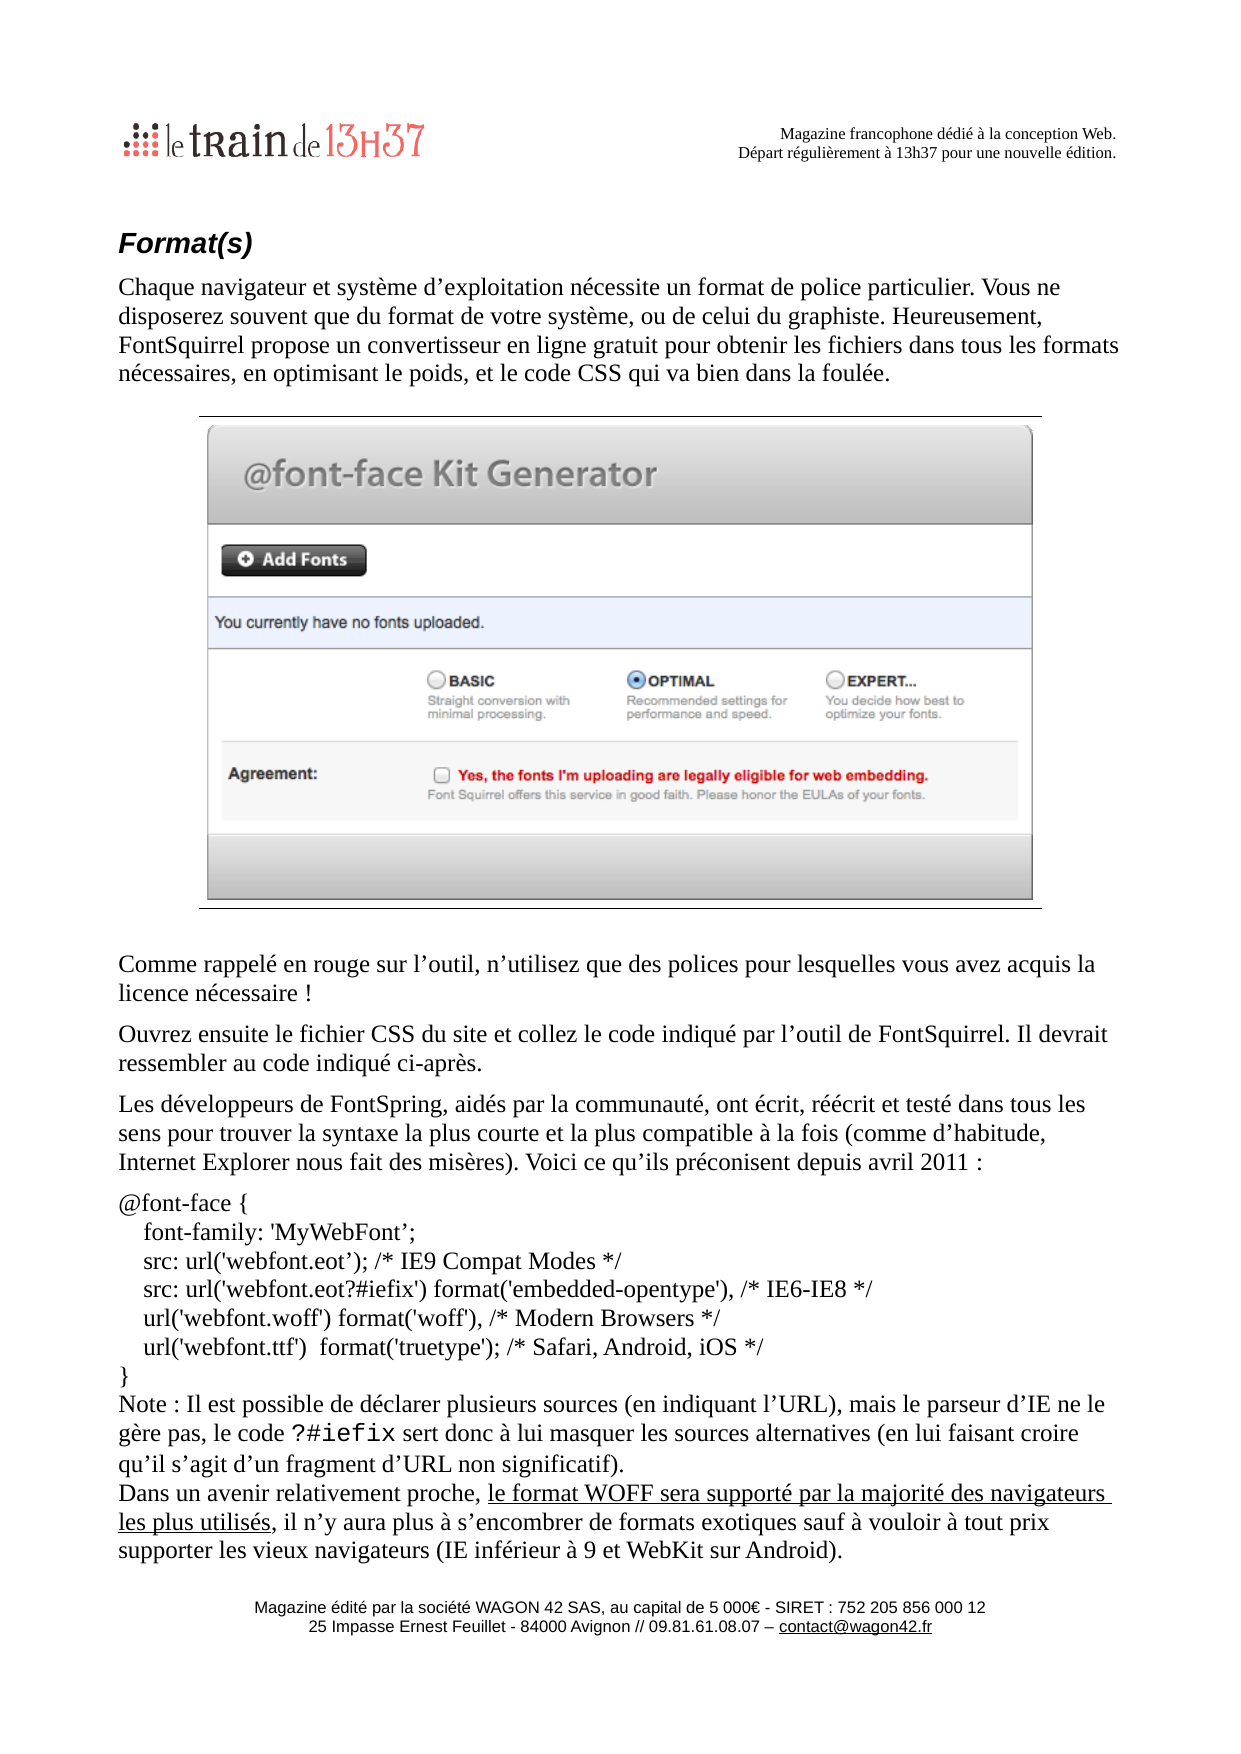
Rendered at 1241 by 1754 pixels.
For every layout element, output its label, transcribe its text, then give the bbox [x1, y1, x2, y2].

text url('webfont.woff') format('woff'), /* Modern Browsers */ [118, 1303, 1122, 1332]
text Chaque navigateur et système d’exploitation nécessite un format de police particulier. Vous ne disposerez souvent que du format de votre système, ou de celui du graphiste. Heureusement, FontSquirrel propose un convertisseur en ligne gratuit pour obtenir les fichiers dans tous les formats nécessaires, en optimisant le poids, et le code CSS qui va bien dans la foulée. [118, 272, 1122, 387]
text } [118, 1361, 1122, 1389]
text Les développeurs de FontSpring, aidés par la communauté, ont écrit, réécrit et testé dans tous les sens pour trouver la syntaxe la plus courte et la plus compatible à la fois (comme d’habitude, Internet Explorer nous fait des misères). Voici ce qu’ils préconisent depuis avril 2011 : [118, 1089, 1122, 1176]
text src: url('webfont.eot’); /* IE9 Compat Modes */ [118, 1246, 1122, 1274]
subtitle Format(s) [118, 226, 1122, 260]
text @font-face { [118, 1188, 1122, 1217]
text url('webfont.ttf') format('truetype'); /* Safari, Android, iOS */ [118, 1332, 1122, 1361]
text Ouvrez ensuite le fichier CSS du site et collez le code indiqué par l’outil de FontSquirrel. Il devrait ressembler au code indiqué ci-après. [118, 1019, 1122, 1077]
text Note : Il est possible de déclarer plusieurs sources (en indiquant l’URL), mais le parseur d’IE ne le gère pas, le code ?#iefix sert donc à lui masquer les sources alternatives (en lui faisant croire qu’il s’agit d’un fragment d’URL non significatif). [118, 1389, 1122, 1478]
text Dans un avenir relativement proche, le format WOFF sera supporté par la majorité des navigateurs les plus utilisés, il n’y aura plus à s’encombrer de formats exotiques sauf à vouloir à tout prix supporter les vieux navigateurs (IE inférieur à 9 et WebKit sur Android). [118, 1478, 1122, 1564]
picture [207, 425, 1033, 900]
picture [123, 123, 425, 157]
text src: url('webfont.eot?#iefix') format('embedded-opentype'), /* IE6-IE8 */ [118, 1274, 1122, 1303]
text font-family: 'MyWebFont’; [118, 1217, 1122, 1246]
text Comme rappelé en rouge sur l’outil, n’utilisez que des polices pour lesquelles vous avez acquis la licence nécessaire ! [118, 949, 1122, 1007]
